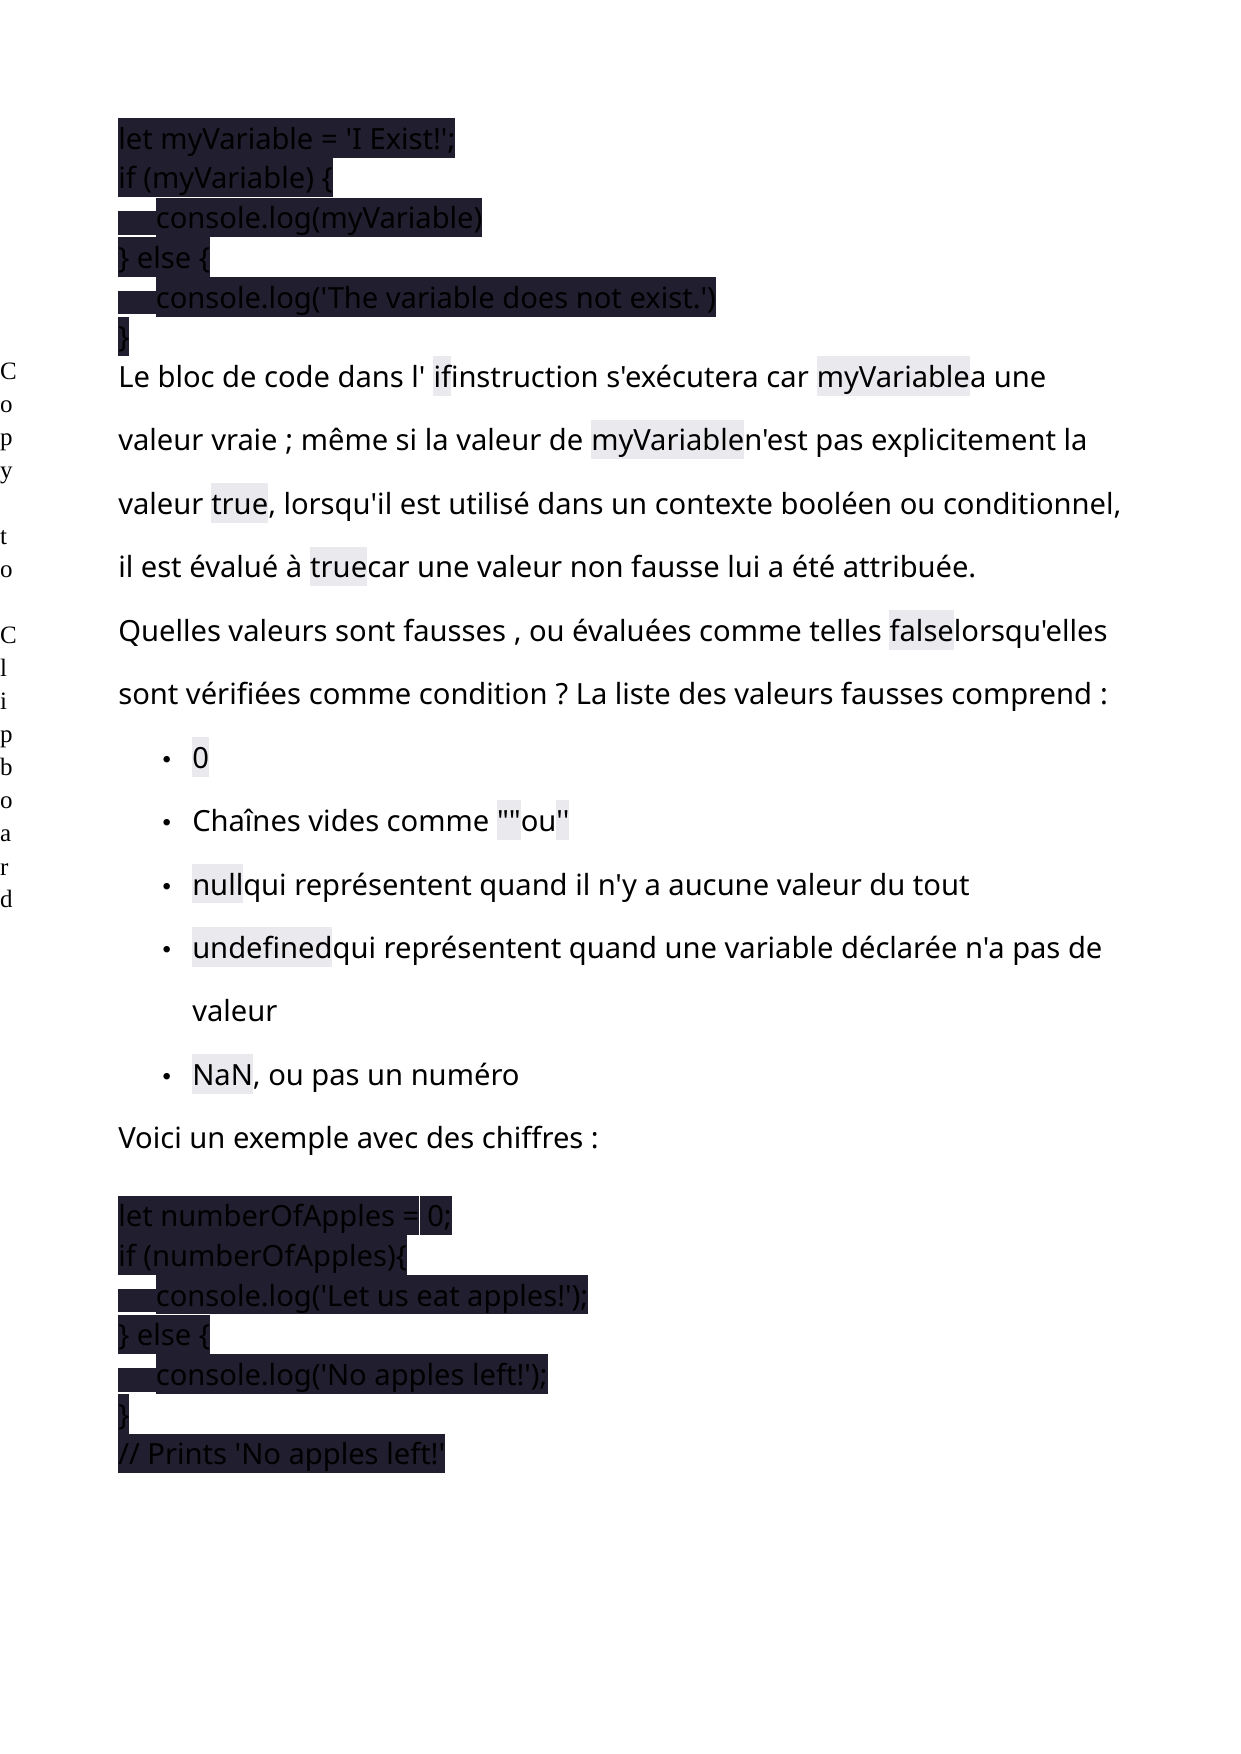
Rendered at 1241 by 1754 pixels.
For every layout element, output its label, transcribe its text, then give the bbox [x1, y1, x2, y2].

text console.log('The variable does not exist.') [118, 277, 1122, 317]
text if (myVariable) { [118, 158, 1122, 197]
text console.log('Let us eat apples!'); [118, 1275, 1122, 1314]
text Le bloc de code dans l' ifinstruction s'exécutera car myVariablea une valeur vraie ; même si la valeur de myVariablen'est pas explicitement la valeur true, lorsqu'il est utilisé dans un contexte booléen ou conditionnel, il est évalué à truecar une valeur non fausse lui a été attribuée. [118, 356, 1122, 586]
text } [118, 1394, 1122, 1434]
text // Prints 'No apples left!' [118, 1434, 1122, 1473]
text } [118, 317, 1122, 356]
list nullqui représentent quand il n'y a aucune valeur du tout [162, 864, 1122, 903]
list NaN, ou pas un numéro [162, 1054, 1122, 1094]
text Voici un exemple avec des chiffres : [118, 1117, 1122, 1157]
text console.log(myVariable) [118, 197, 1122, 237]
list Chaînes vides comme ""ou'' [162, 800, 1122, 840]
text let myVariable = 'I Exist!'; [118, 118, 1122, 158]
text let numberOfApples = 0; [118, 1196, 1122, 1235]
text if (numberOfApples){ [118, 1235, 1122, 1275]
list 0 [162, 737, 1122, 777]
list undefinedqui représentent quand une variable déclarée n'a pas de valeur [162, 927, 1122, 1030]
text console.log('No apples left!'); [118, 1354, 1122, 1394]
text } else { [118, 237, 1122, 277]
text Quelles valeurs sont fausses , ou évaluées comme telles falselorsqu'elles sont vérifiées comme condition ? La liste des valeurs fausses comprend : [118, 610, 1122, 713]
text } else { [118, 1314, 1122, 1354]
